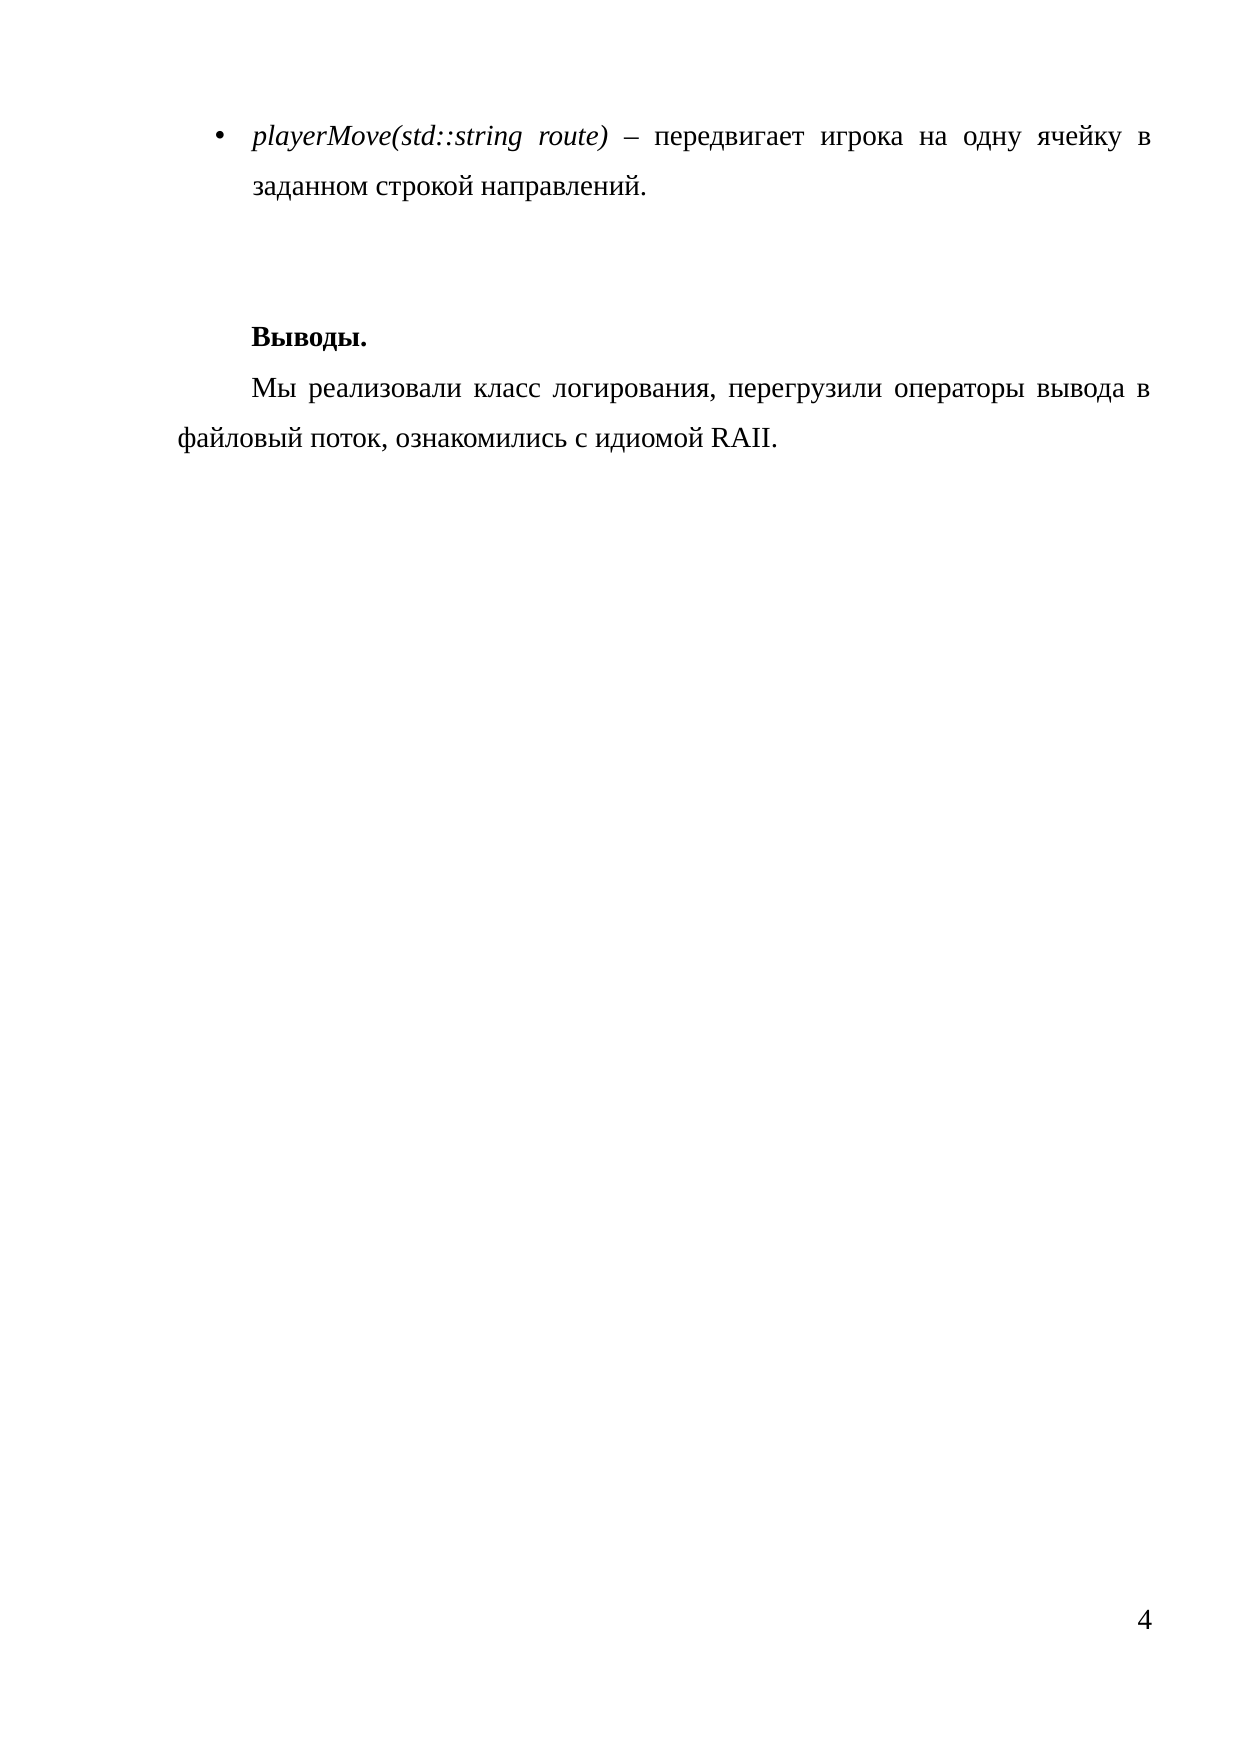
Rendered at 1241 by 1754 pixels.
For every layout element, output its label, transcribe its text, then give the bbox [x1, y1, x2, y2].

text Мы реализовали класс логирования, перегрузили операторы вывода в файловый поток, ознакомились с идиомой RAII. [177, 370, 1152, 454]
subtitle Выводы. [177, 319, 1152, 353]
list playerMove(std::string route) – передвигает игрока на одну ячейку в заданном строкой направлений. [215, 118, 1152, 202]
